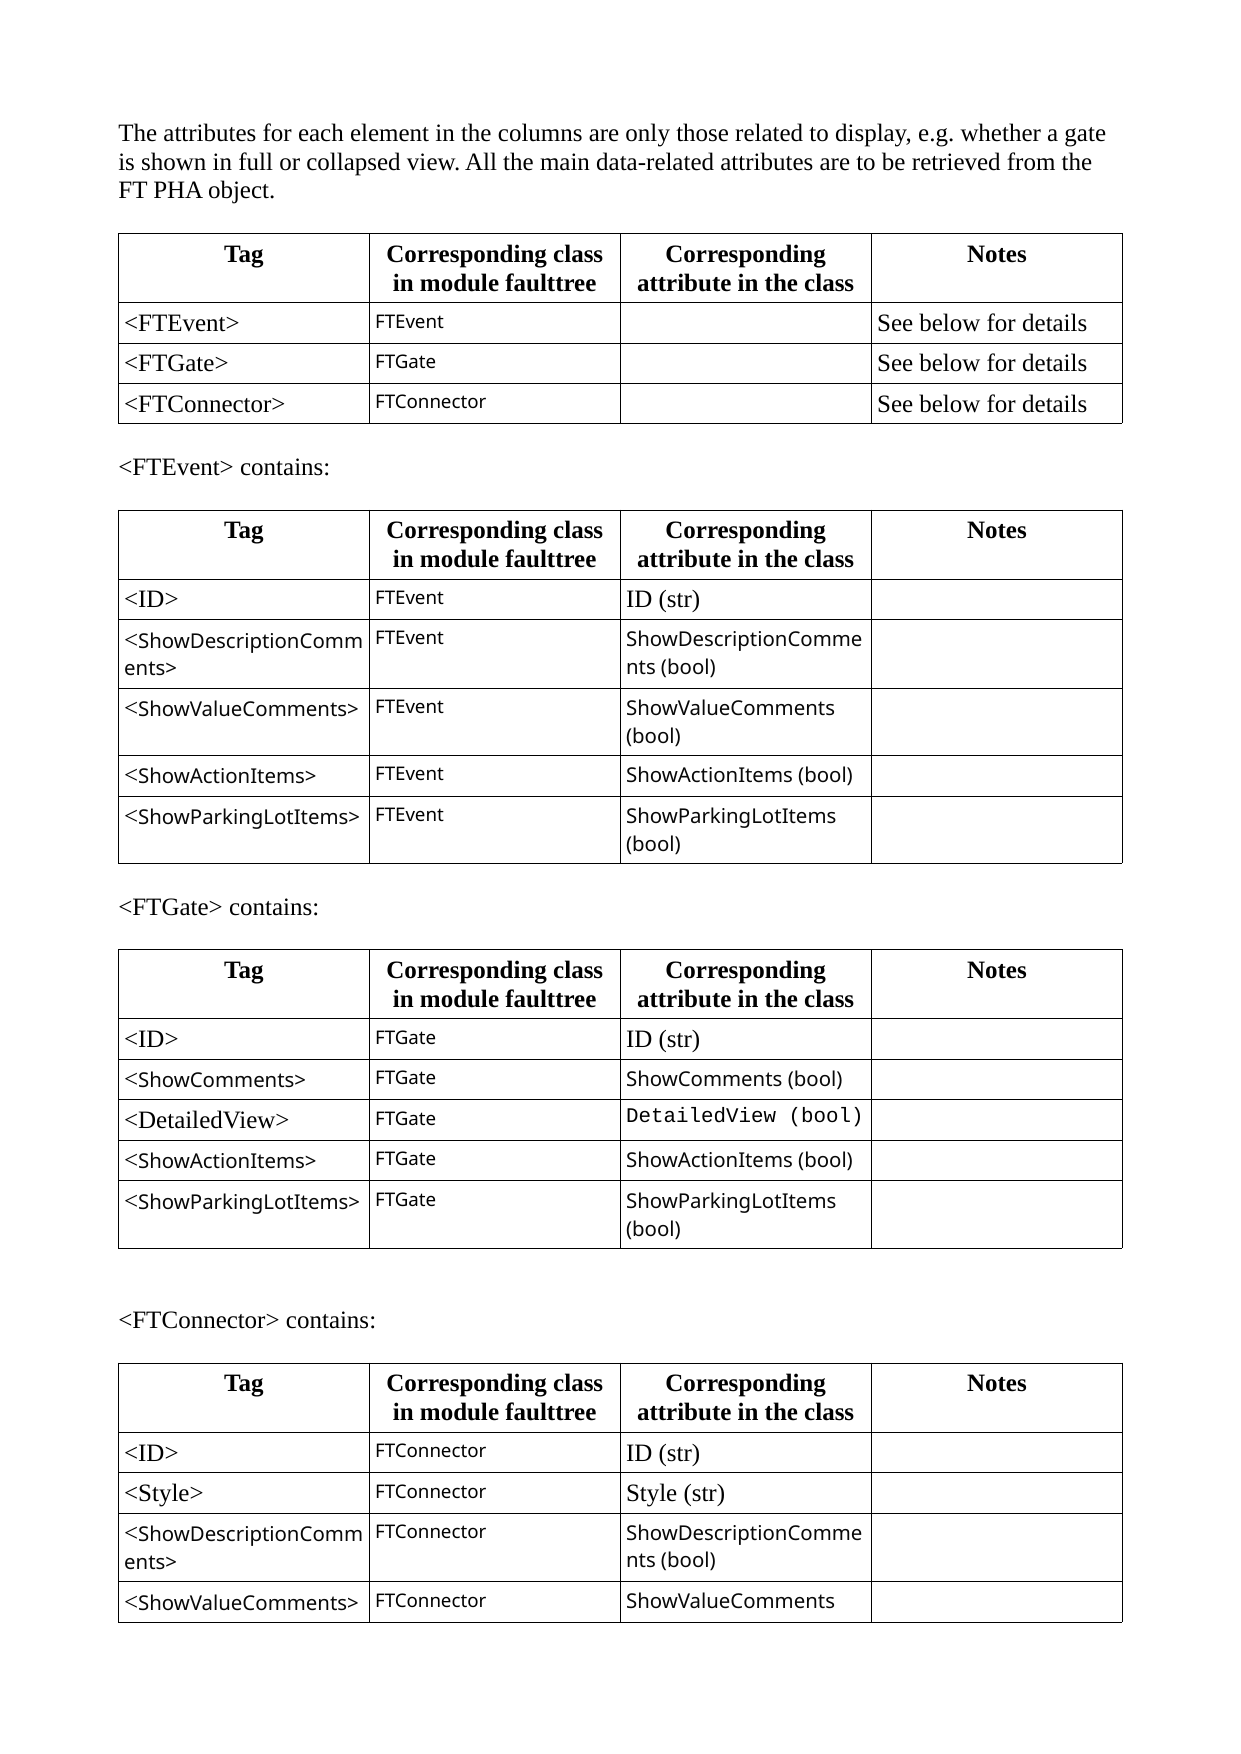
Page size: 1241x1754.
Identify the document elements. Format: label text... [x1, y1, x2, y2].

table_cell <ShowDescriptionComments> [119, 1514, 369, 1581]
table_cell FTGate [370, 1141, 620, 1180]
table_cell [872, 1582, 1122, 1622]
table_cell ShowActionItems (bool) [621, 1141, 871, 1180]
table_cell <ShowParkingLotItems> [119, 1181, 369, 1248]
table_header Corresponding attribute in the class [621, 511, 871, 578]
table_cell [621, 344, 871, 383]
table_cell [872, 1141, 1122, 1180]
table_cell FTEvent [370, 303, 620, 342]
table_cell FTConnector [370, 1473, 620, 1512]
table_header Tag [119, 234, 369, 302]
table_cell ShowParkingLotItems (bool) [621, 797, 871, 863]
table_cell <ShowValueComments> [119, 689, 369, 755]
table_cell ShowActionItems (bool) [621, 756, 871, 796]
table_cell FTEvent [370, 689, 620, 755]
table_cell FTGate [370, 344, 620, 383]
table_cell Style (str) [621, 1473, 871, 1512]
table_cell <FTConnector> [119, 384, 369, 423]
table_header Notes [872, 234, 1122, 302]
table_cell ShowDescriptionComments (bool) [621, 620, 871, 687]
table_cell [872, 1060, 1122, 1099]
table_cell See below for details [872, 384, 1122, 423]
text <FTGate> contains: [118, 892, 1122, 920]
table_cell ShowParkingLotItems (bool) [621, 1181, 871, 1248]
table_cell <ShowActionItems> [119, 1141, 369, 1180]
table_header Corresponding attribute in the class [621, 950, 871, 1018]
table_header Notes [872, 1364, 1122, 1432]
table_cell <ShowActionItems> [119, 756, 369, 796]
table_cell FTGate [370, 1181, 620, 1248]
table_cell <DetailedView> [119, 1100, 369, 1139]
table_cell ShowDescriptionComments (bool) [621, 1514, 871, 1581]
table_cell <ShowComments> [119, 1060, 369, 1099]
table_cell ShowValueComments (bool) [621, 689, 871, 755]
table_cell <Style> [119, 1473, 369, 1512]
table_cell [872, 1019, 1122, 1058]
table_cell <ID> [119, 1433, 369, 1472]
table_header Corresponding attribute in the class [621, 234, 871, 302]
table_cell [872, 580, 1122, 619]
table_cell [872, 620, 1122, 687]
table_cell FTConnector [370, 384, 620, 423]
table_cell [872, 756, 1122, 796]
table_cell <ShowDescriptionComments> [119, 620, 369, 687]
table_cell FTEvent [370, 620, 620, 687]
table_header Corresponding class in module faulttree [370, 950, 620, 1018]
table_header Corresponding class in module faulttree [370, 1364, 620, 1432]
table_header Tag [119, 950, 369, 1018]
table_header Notes [872, 950, 1122, 1018]
table_cell ID (str) [621, 1433, 871, 1472]
table_header Notes [872, 511, 1122, 578]
table_cell ShowComments (bool) [621, 1060, 871, 1099]
table_cell <FTEvent> [119, 303, 369, 342]
table_cell <FTGate> [119, 344, 369, 383]
table_cell FTGate [370, 1060, 620, 1099]
table_cell FTEvent [370, 756, 620, 796]
text <FTConnector> contains: [118, 1305, 1122, 1334]
table_cell See below for details [872, 344, 1122, 383]
table_header Corresponding class in module faulttree [370, 511, 620, 578]
table_cell FTGate [370, 1019, 620, 1058]
table_cell [872, 1433, 1122, 1472]
table_cell FTConnector [370, 1433, 620, 1472]
table_cell [872, 797, 1122, 863]
table_cell <ID> [119, 1019, 369, 1058]
table_cell <ID> [119, 580, 369, 619]
table_cell [872, 1181, 1122, 1248]
table_header Corresponding attribute in the class [621, 1364, 871, 1432]
table_header Tag [119, 1364, 369, 1432]
table_cell FTConnector [370, 1582, 620, 1622]
table_header Tag [119, 511, 369, 578]
table_header Corresponding class in module faulttree [370, 234, 620, 302]
table_cell [872, 689, 1122, 755]
table_cell DetailedView (bool) [621, 1100, 871, 1139]
table_cell ID (str) [621, 1019, 871, 1058]
table_cell [872, 1100, 1122, 1139]
table_cell <ShowParkingLotItems> [119, 797, 369, 863]
table_cell FTConnector [370, 1514, 620, 1581]
text The attributes for each element in the columns are only those related to display, e.g. whether a gate is shown in full or collapsed view. All the main data-related attributes are to be retrieved from the FT PHA object. [118, 118, 1122, 204]
table_cell FTEvent [370, 797, 620, 863]
table_cell [621, 303, 871, 342]
table_cell FTEvent [370, 580, 620, 619]
table_cell FTGate [370, 1100, 620, 1139]
table_cell [872, 1473, 1122, 1512]
table_cell <ShowValueComments> [119, 1582, 369, 1622]
text <FTEvent> contains: [118, 452, 1122, 481]
table_cell [621, 384, 871, 423]
table_cell [872, 1514, 1122, 1581]
table_cell ShowValueComments [621, 1582, 871, 1622]
table_cell ID (str) [621, 580, 871, 619]
table_cell See below for details [872, 303, 1122, 342]
